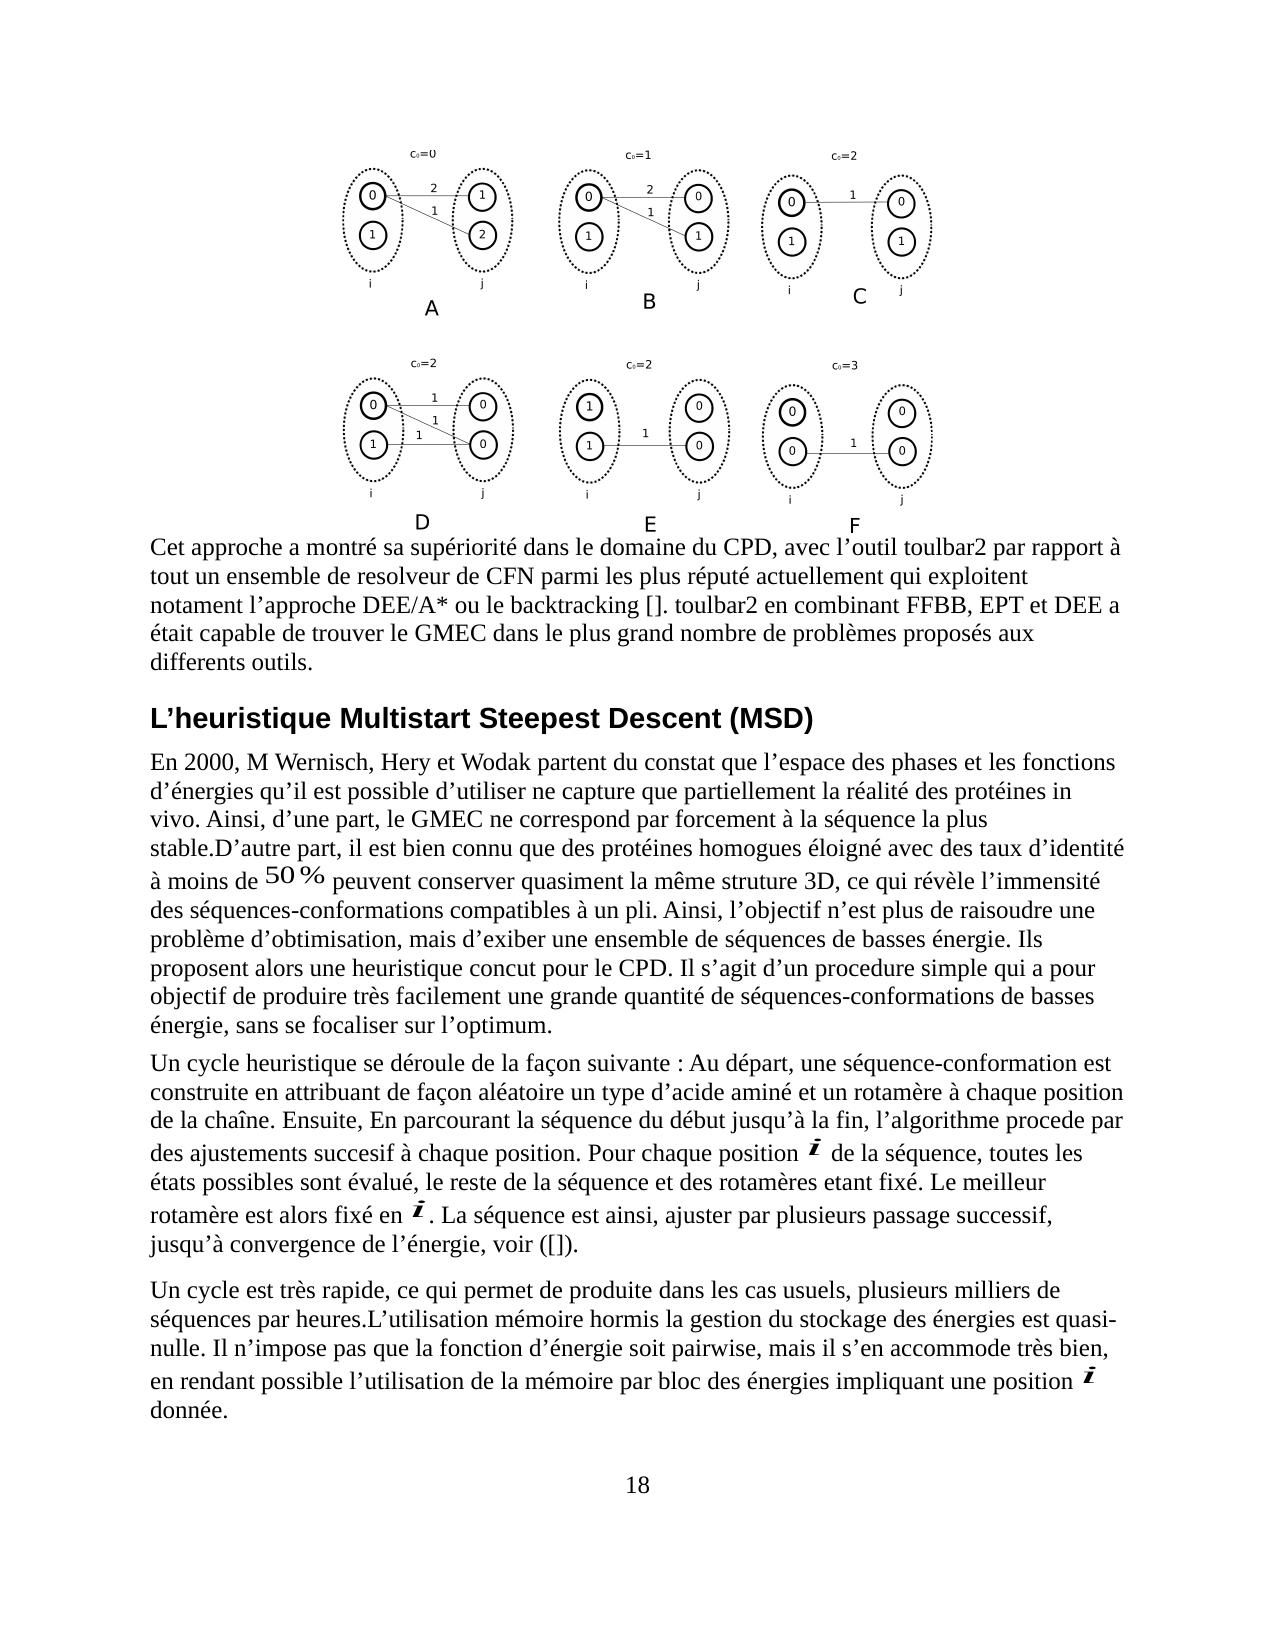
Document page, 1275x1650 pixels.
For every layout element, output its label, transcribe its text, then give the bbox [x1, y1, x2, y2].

table_header [150, 150, 342, 532]
text Un cycle heuristique se déroule de la façon suivante : Au départ, une séquence-conformation est construite en attribuant de façon aléatoire un type d’acide aminé et un rotamère à chaque position de la chaîne. Ensuite, En parcourant la séquence du début jusqu’à la fin, l’algorithme procede par des ajustements succesif à chaque position. Pour chaque position de la séquence, toutes les états possibles sont évalué, le reste de la séquence et des rotamères etant fixé. Le meilleur rotamère est alors fixé en . La séquence est ainsi, ajuster par plusieurs passage successif, jusqu’à convergence de l’énergie, voir ([]). [150, 1048, 1125, 1258]
text Cet approche a montré sa supériorité dans le domaine du CPD, avec l’outil toulbar2 par rapport à tout un ensemble de resolveur de CFN parmi les plus réputé actuellement qui exploitent notament l’approche DEE/A* ou le backtracking []. toulbar2 en combinant FFBB, EPT et DEE a était capable de trouver le GMEC dans le plus grand nombre de problèmes proposés aux differents outils. [150, 532, 1125, 676]
table_header [933, 150, 1125, 532]
subtitle L’heuristique Multistart Steepest Descent (MSD) [150, 701, 1125, 734]
text Un cycle est très rapide, ce qui permet de produite dans les cas usuels, plusieurs milliers de séquences par heures.L’utilisation mémoire hormis la gestion du stockage des énergies est quasi-nulle. Il n’impose pas que la fonction d’énergie soit pairwise, mais il s’en accommode très bien, en rendant possible l’utilisation de la mémoire par bloc des énergies impliquant une position donnée. [150, 1276, 1125, 1423]
text En 2000, M Wernisch, Hery et Wodak partent du constat que l’espace des phases et les fonctions d’énergies qu’il est possible d’utiliser ne capture que partiellement la réalité des protéines in vivo. Ainsi, d’une part, le GMEC ne correspond par forcement à la séquence la plus stable.D’autre part, il est bien connu que des protéines homogues éloigné avec des taux d’identité à moins de peuvent conserver quasiment la même struture 3D, ce qui révèle l’immensité des séquences-conformations compatibles à un pli. Ainsi, l’objectif n’est plus de raisoudre une problème d’obtimisation, mais d’exiber une ensemble de séquences de basses énergie. Ils proposent alors une heuristique concut pour le CPD. Il s’agit d’un procedure simple qui a pour objectif de produire très facilement une grande quantité de séquences-conformations de basses énergie, sans se focaliser sur l’optimum. [150, 747, 1125, 1039]
picture [342, 150, 933, 533]
